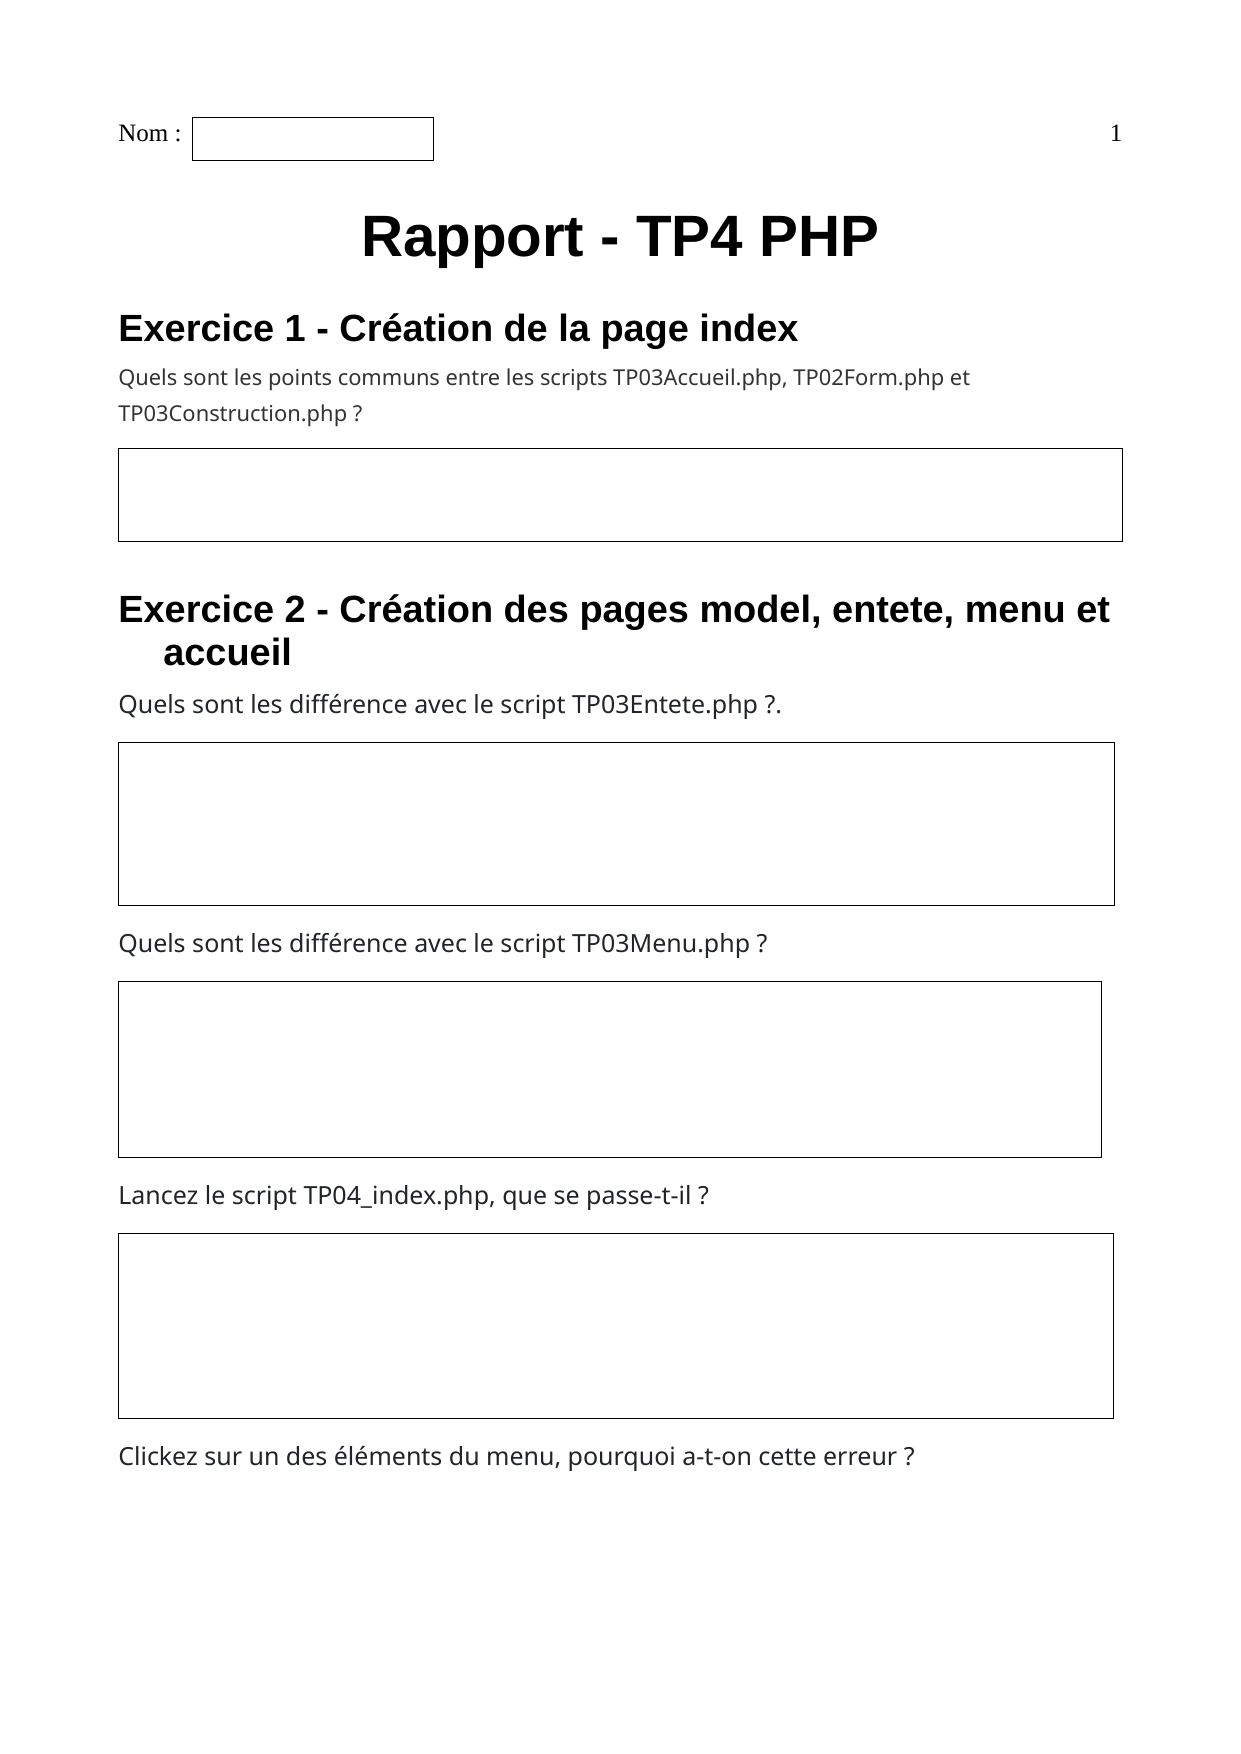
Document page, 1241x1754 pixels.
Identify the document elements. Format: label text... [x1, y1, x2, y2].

text Quels sont les points communs entre les scripts TP03Accueil.php, TP02Form.php et TP03Construction.php ? [118, 362, 1122, 428]
text Lancez le script TP04_index.php, que se passe-t-il ? [118, 1177, 1122, 1211]
title Rapport - TP4 PHP [118, 201, 1122, 268]
text Quels sont les différence avec le script TP03Entete.php ?. [118, 686, 1122, 720]
text Quels sont les différence avec le script TP03Menu.php ? [118, 926, 1122, 960]
subtitle Exercice 1 - Création de la page index [118, 306, 1122, 349]
subtitle Exercice 2 - Création des pages model, entete, menu et accueil [118, 586, 1122, 674]
text Clickez sur un des éléments du menu, pourquoi a-t-on cette erreur ? [118, 1439, 1122, 1473]
